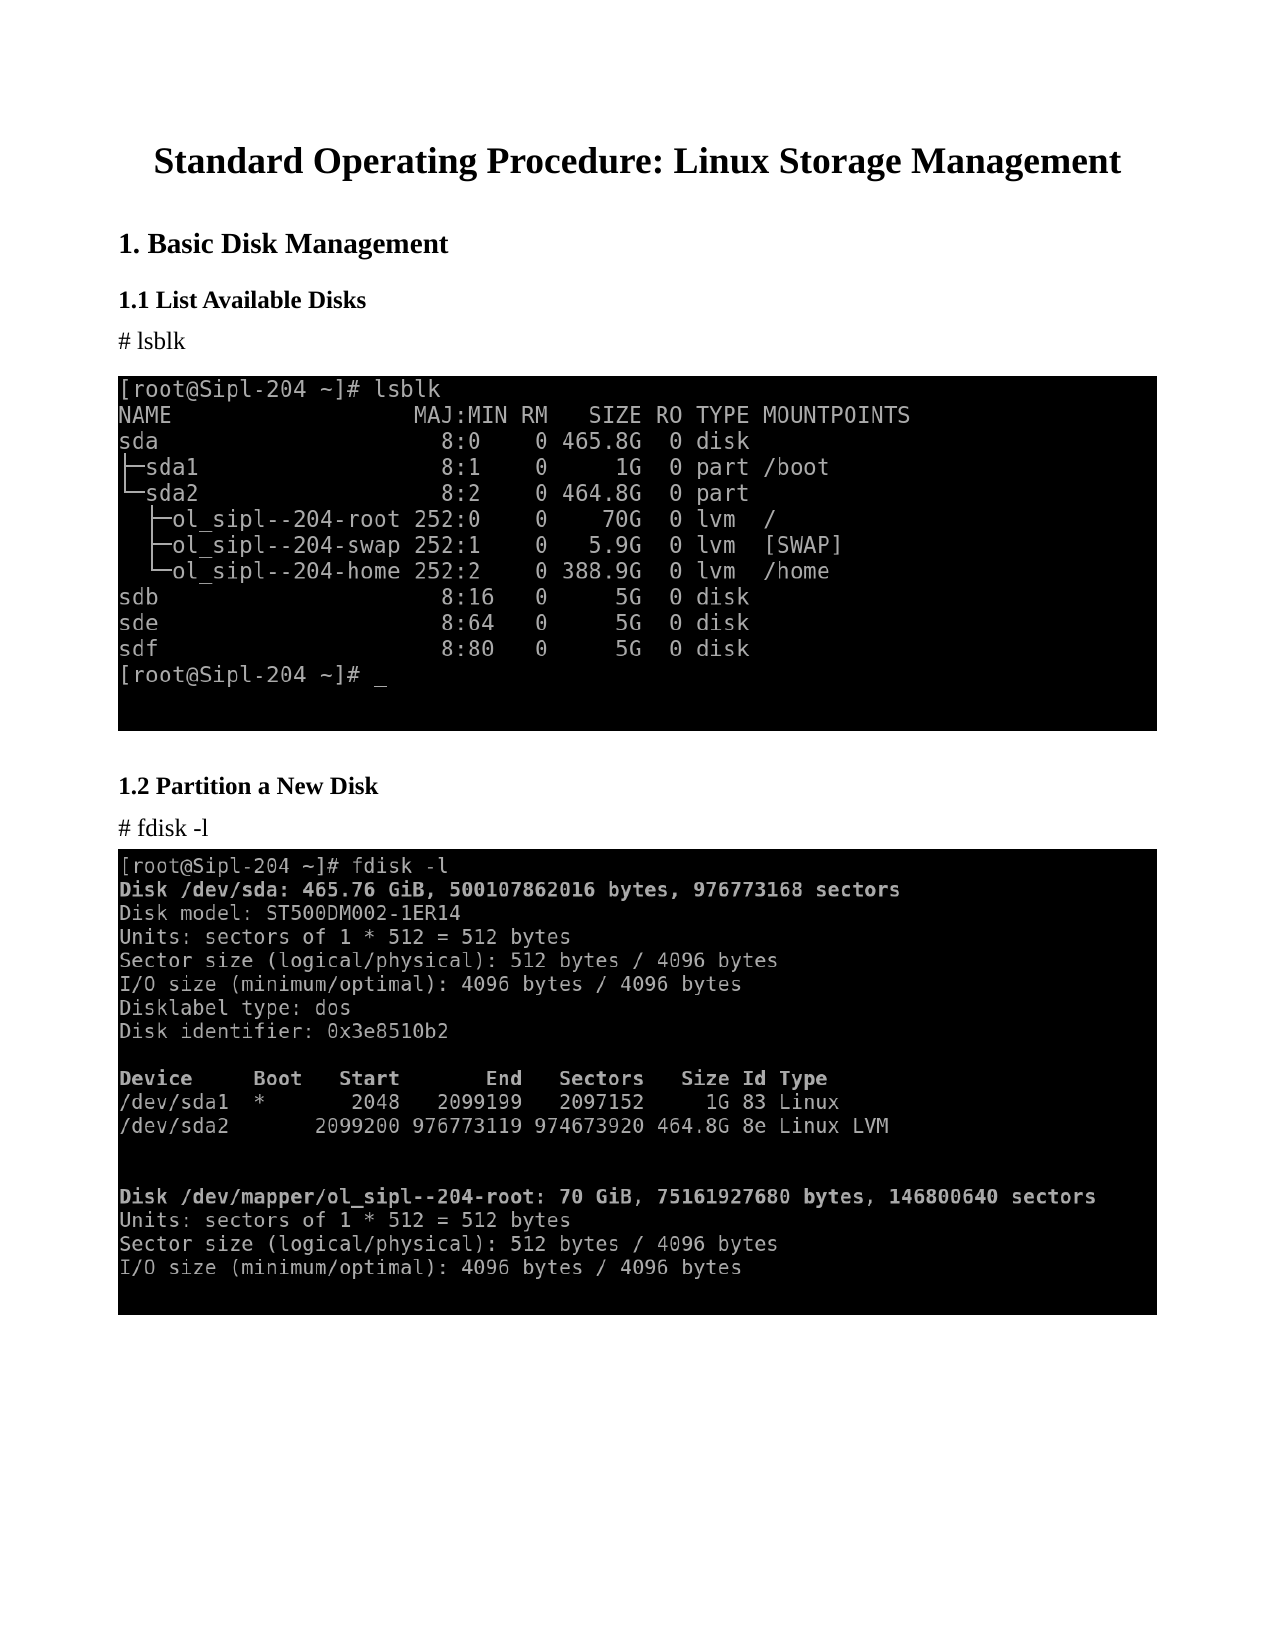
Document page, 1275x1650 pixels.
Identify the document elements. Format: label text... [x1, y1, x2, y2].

subtitle 1. Basic Disk Management [118, 226, 1157, 260]
text # fdisk -l [118, 813, 1157, 841]
text # lsblk [118, 326, 1157, 355]
subtitle 1.1 List Available Disks [118, 285, 1157, 313]
picture [118, 376, 1157, 731]
subtitle 1.2 Partition a New Disk [118, 771, 1157, 800]
picture [118, 849, 1157, 1315]
